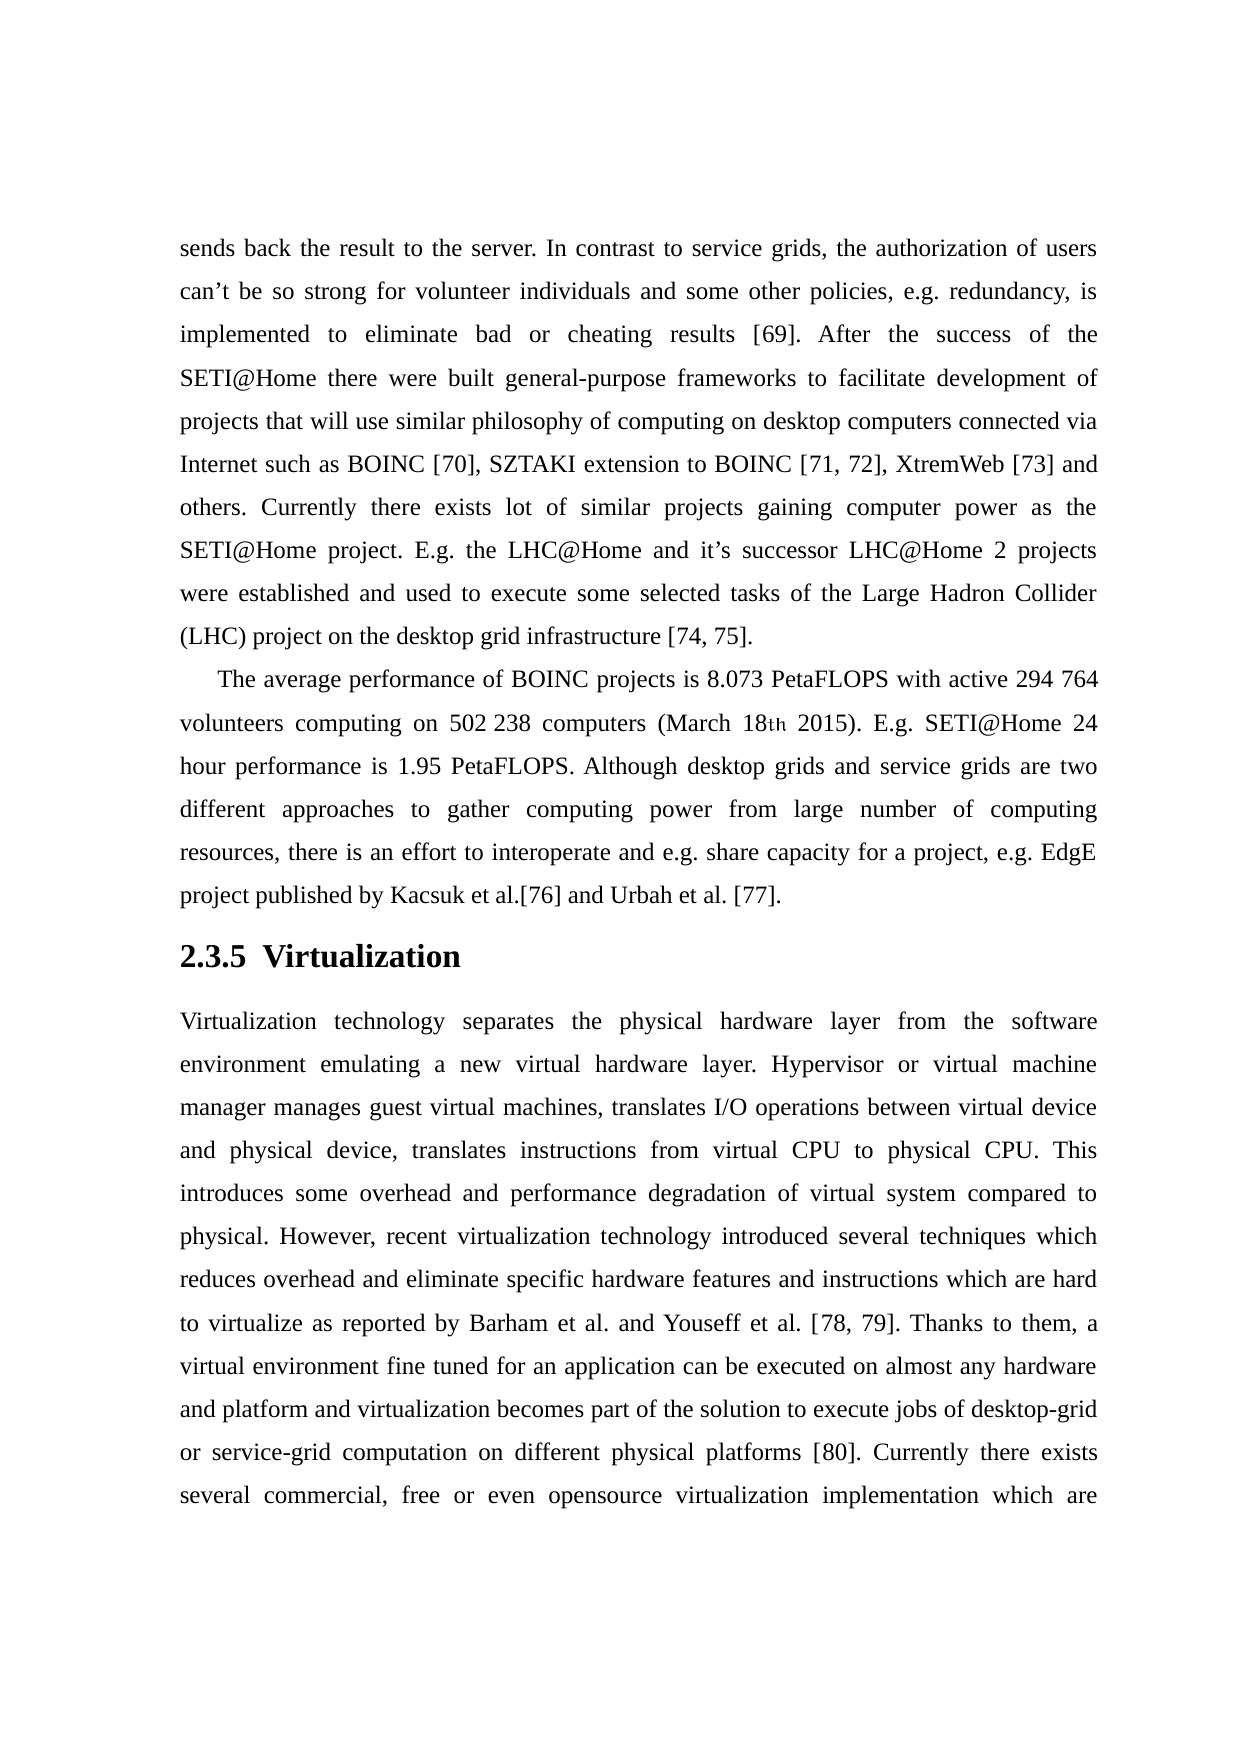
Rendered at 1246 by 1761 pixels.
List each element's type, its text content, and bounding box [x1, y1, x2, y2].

picture [767, 718, 787, 731]
text sends back the result to the server. In contrast to service grids, the authorization of users can’t be so strong for volunteer individuals and some other policies, e.g. redundancy, is implemented to eliminate bad or cheating results [69]. After the success of the SETI@Home there were built general-purpose frameworks to facilitate development of projects that will use similar philosophy of computing on desktop computers connected via Internet such as BOINC [70], SZTAKI extension to BOINC [71, 72], XtremWeb [73] and others. Currently there exists lot of similar projects gaining computer power as the SETI@Home project. E.g. the LHC@Home and it’s successor LHC@Home 2 projects were established and used to execute some selected tasks of the Large Hadron Collider (LHC) project on the desktop grid infrastructure [74, 75]. [179, 233, 1098, 650]
text Virtualization technology separates the physical hardware layer from the software environment emulating a new virtual hardware layer. Hypervisor or virtual machine manager manages guest virtual machines, translates I/O operations between virtual device and physical device, translates instructions from virtual CPU to physical CPU. This introduces some overhead and performance degradation of virtual system compared to physical. However, recent virtualization technology introduced several techniques which reduces overhead and eliminate specific hardware features and instructions which are hard to virtualize as reported by Barham et al. and Youseff et al. [78, 79]. Thanks to them, a virtual environment fine tuned for an application can be executed on almost any hardware and platform and virtualization becomes part of the solution to execute jobs of desktop-grid or service-grid computation on different physical platforms [80]. Currently there exists several commercial, free or even opensource virtualization implementation which are [179, 1006, 1098, 1509]
text The average performance of BOINC projects is 8.073 PetaFLOPS with active 294 764 volunteers computing on 502 238 computers (March 18 2015). E.g. SETI@Home 24 hour performance is 1.95 PetaFLOPS. Although desktop grids and service grids are two different approaches to gather computing power from large number of computing resources, there is an effort to interoperate and e.g. share capacity for a project, e.g. EdgE project published by Kacsuk et al.[76] and Urbah et al. [77]. [179, 664, 1098, 909]
subtitle 2.3.5 Virtualization [179, 936, 1098, 974]
